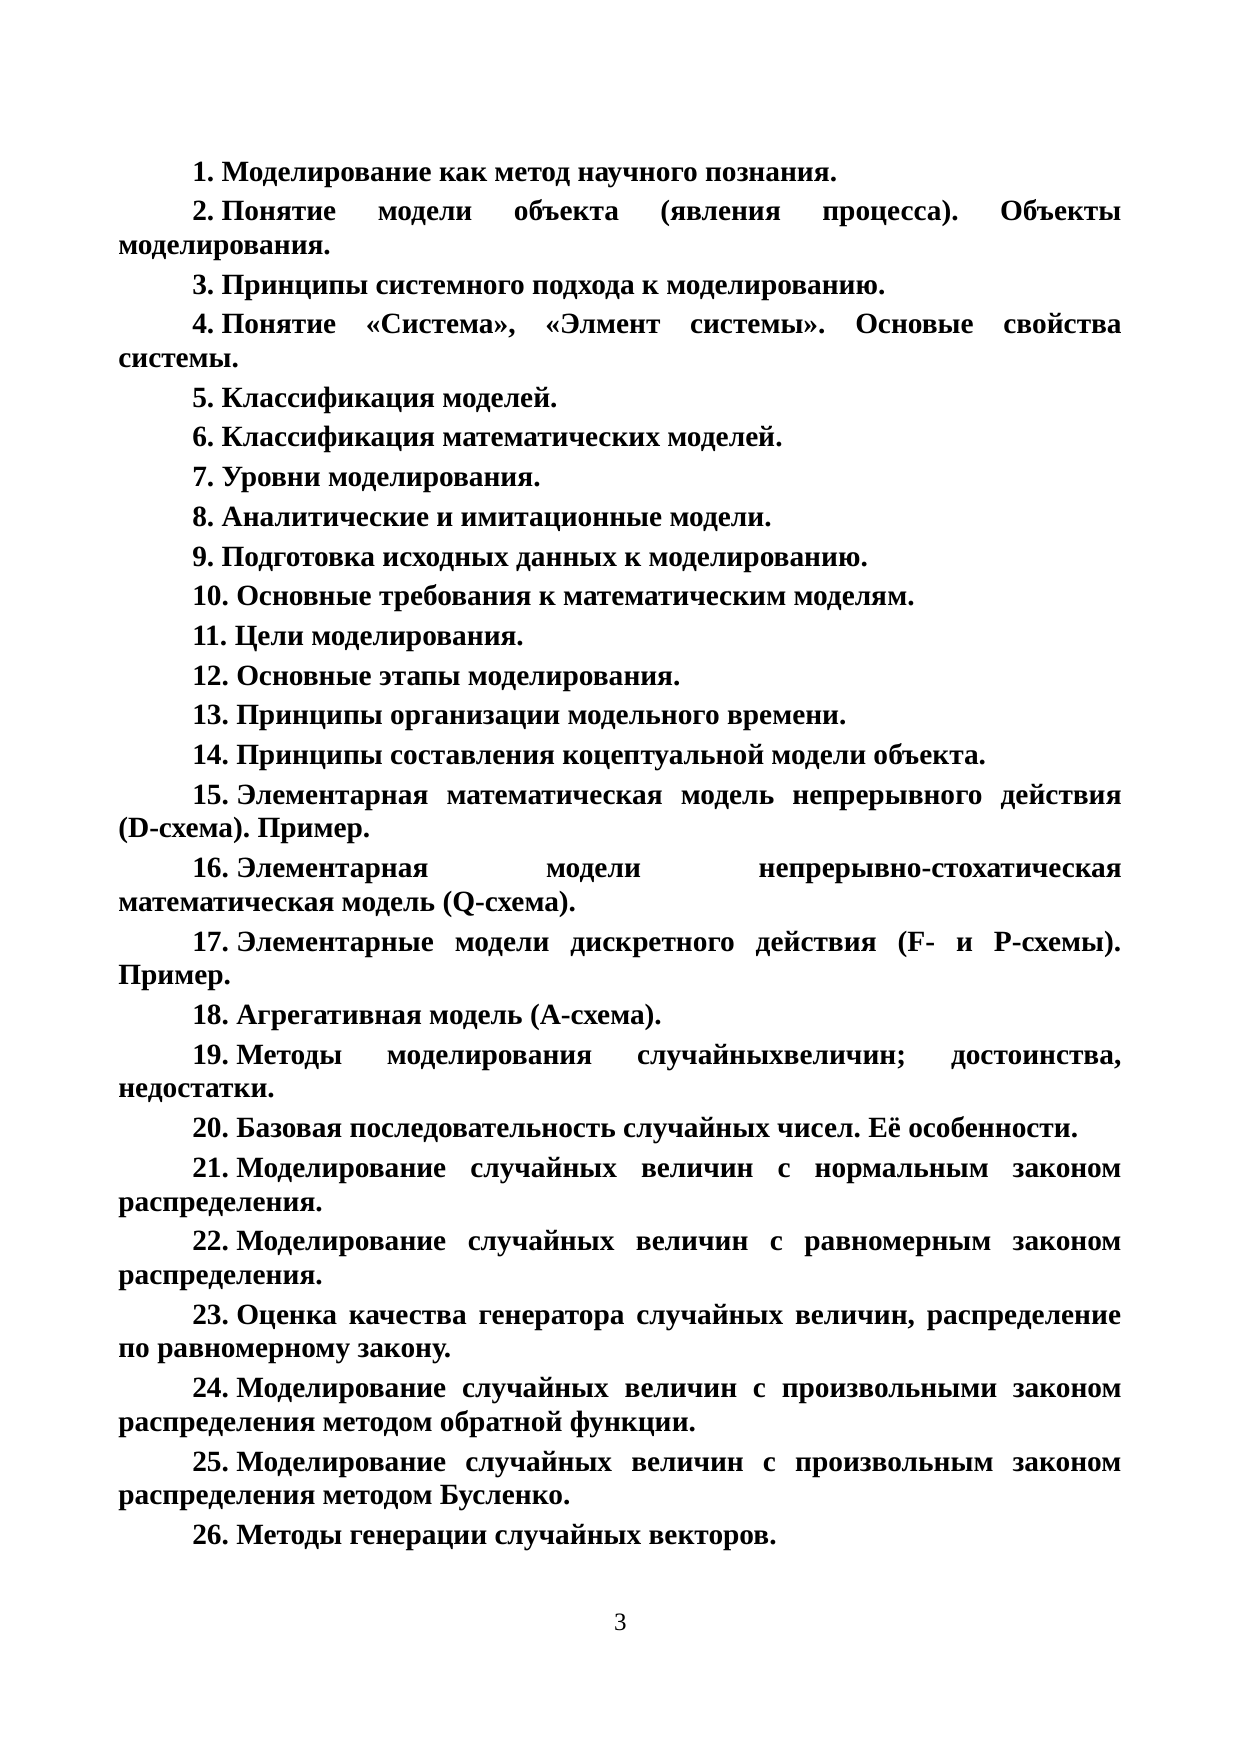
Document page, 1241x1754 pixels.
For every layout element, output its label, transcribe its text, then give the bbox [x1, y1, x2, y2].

subtitle Моделирование случайных величин с равномерным законом распределения. [118, 1223, 1122, 1291]
subtitle Принципы системного подхода к моделированию. [118, 267, 1122, 300]
subtitle Понятие модели объекта (явления процесса). Объекты моделирования. [118, 193, 1122, 261]
subtitle Аналитические и имитационные модели. [118, 499, 1122, 533]
subtitle Методы моделирования случайныхвеличин; достоинства, недостатки. [118, 1037, 1122, 1104]
subtitle Элементарные модели дискретного действия (F- и P-схемы). Пример. [118, 923, 1122, 991]
subtitle Оценка качества генератора случайных величин, распределение по равномерному закону. [118, 1297, 1122, 1364]
subtitle Методы генерации случайных векторов. [118, 1517, 1122, 1551]
subtitle Цели моделирования. [118, 618, 1122, 652]
subtitle Моделирование случайных величин с произвольными законом распределения методом обратной функции. [118, 1370, 1122, 1438]
subtitle Принципы организации модельного времени. [118, 697, 1122, 731]
subtitle Моделирование случайных величин с произвольным законом распределения методом Бусленко. [118, 1443, 1122, 1511]
subtitle Классификация математических моделей. [118, 419, 1122, 453]
subtitle Уровни моделирования. [118, 459, 1122, 493]
subtitle Принципы составления коцептуальной модели объекта. [118, 737, 1122, 771]
subtitle Элементарная математическая модель непрерывного действия (D-схема). Пример. [118, 777, 1122, 844]
subtitle Моделирование как метод научного познания. [118, 153, 1122, 187]
subtitle Классификация моделей. [118, 380, 1122, 413]
subtitle Моделирование случайных величин с нормальным законом распределения. [118, 1150, 1122, 1217]
subtitle Агрегативная модель (A-схема). [118, 997, 1122, 1031]
subtitle Основные требования к математическим моделям. [118, 578, 1122, 612]
subtitle Подготовка исходных данных к моделированию. [118, 538, 1122, 572]
subtitle Основные этапы моделирования. [118, 658, 1122, 691]
subtitle Элементарная модели непрерывно-стохатическая математическая модель (Q-схема). [118, 850, 1122, 918]
subtitle Понятие «Система», «Элмент системы». Основые свойства системы. [118, 306, 1122, 374]
subtitle Базовая последовательность случайных чисел. Её особенности. [118, 1110, 1122, 1144]
